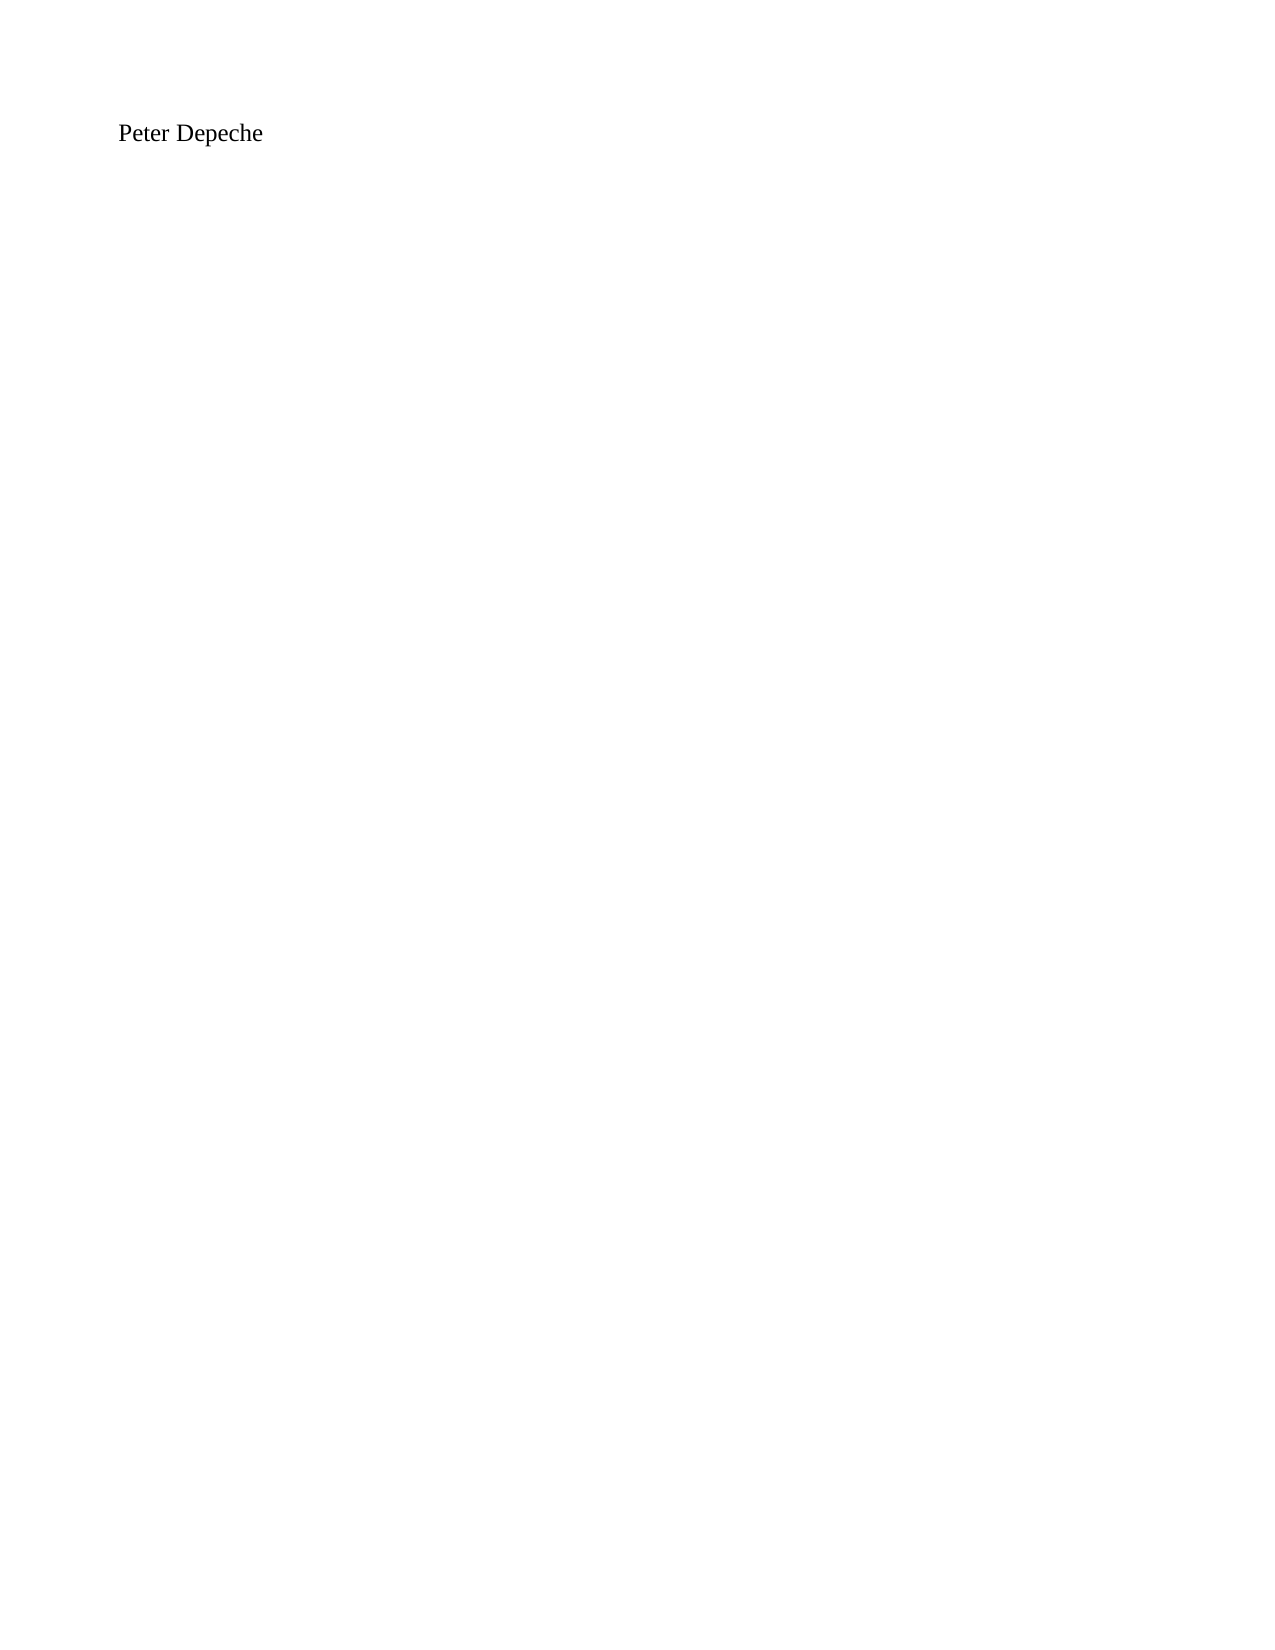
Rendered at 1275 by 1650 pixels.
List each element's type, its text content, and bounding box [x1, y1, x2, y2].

text Peter Depeche [118, 118, 1157, 147]
